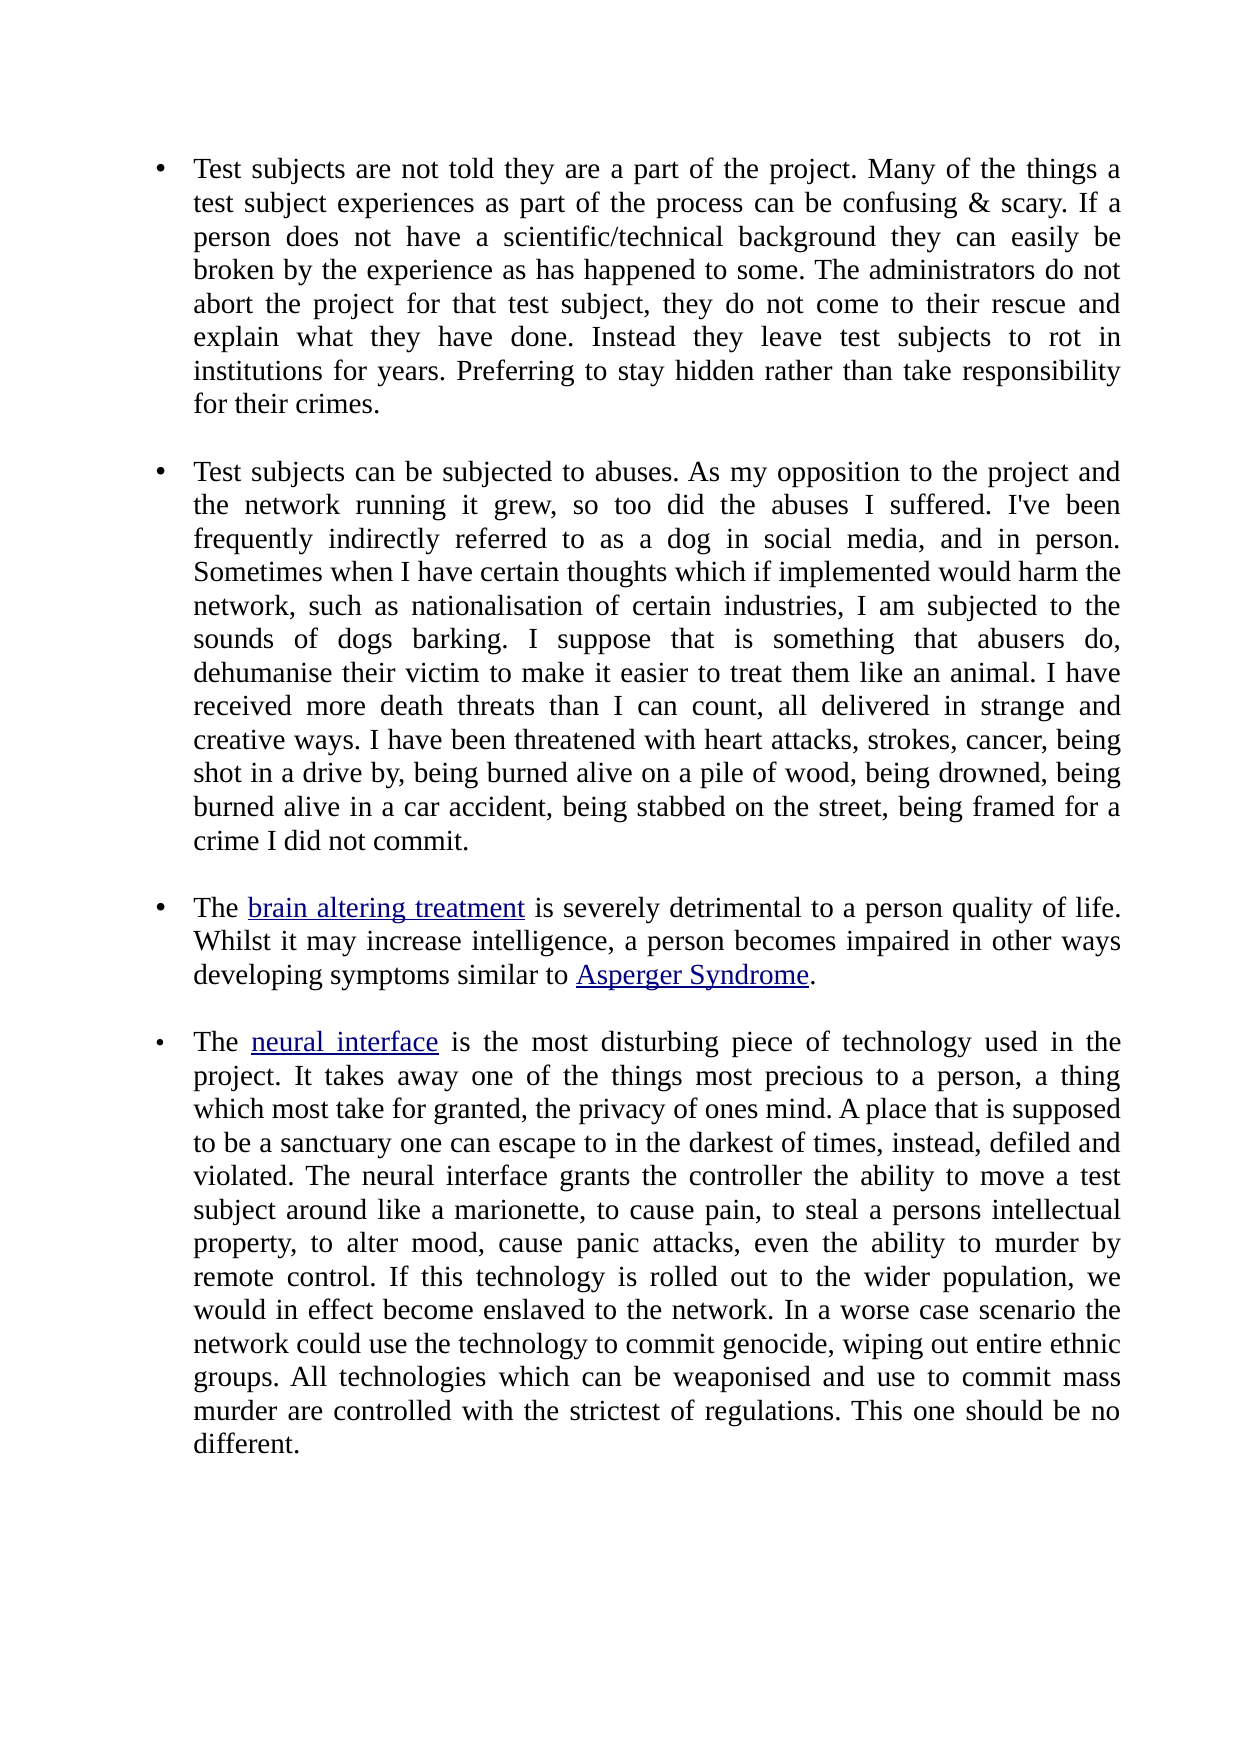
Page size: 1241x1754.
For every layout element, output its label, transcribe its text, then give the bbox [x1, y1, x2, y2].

list The brain altering treatment is severely detrimental to a person quality of life. Whilst it may increase intelligence, a person becomes impaired in other ways developing symptoms similar to Asperger Syndrome. [156, 890, 1122, 991]
list The neural interface is the most disturbing piece of technology used in the project. It takes away one of the things most precious to a person, a thing which most take for granted, the privacy of ones mind. A place that is supposed to be a sanctuary one can escape to in the darkest of times, instead, defiled and violated. The neural interface grants the controller the ability to move a test subject around like a marionette, to cause pain, to steal a persons intellectual property, to alter mood, cause panic attacks, even the ability to murder by remote control. If this technology is rolled out to the wider population, we would in effect become enslaved to the network. In a worse case scenario the network could use the technology to commit genocide, wiping out entire ethnic groups. All technologies which can be weaponised and use to commit mass murder are controlled with the strictest of regulations. This one should be no different. [156, 1024, 1122, 1460]
list Test subjects are not told they are a part of the project. Many of the things a test subject experiences as part of the process can be confusing & scary. If a person does not have a scientific/technical background they can easily be broken by the experience as has happened to some. The administrators do not abort the project for that test subject, they do not come to their rescue and explain what they have done. Instead they leave test subjects to rot in institutions for years. Preferring to stay hidden rather than take responsibility for their crimes. [156, 152, 1122, 420]
list Test subjects can be subjected to abuses. As my opposition to the project and the network running it grew, so too did the abuses I suffered. I've been frequently indirectly referred to as a dog in social media, and in person. Sometimes when I have certain thoughts which if implemented would harm the network, such as nationalisation of certain industries, I am subjected to the sounds of dogs barking. I suppose that is something that abusers do, dehumanise their victim to make it easier to treat them like an animal. I have received more death threats than I can count, all delivered in strange and creative ways. I have been threatened with heart attacks, strokes, cancer, being shot in a drive by, being burned alive on a pile of wood, being drowned, being burned alive in a car accident, being stabbed on the street, being framed for a crime I did not commit. [156, 454, 1122, 856]
